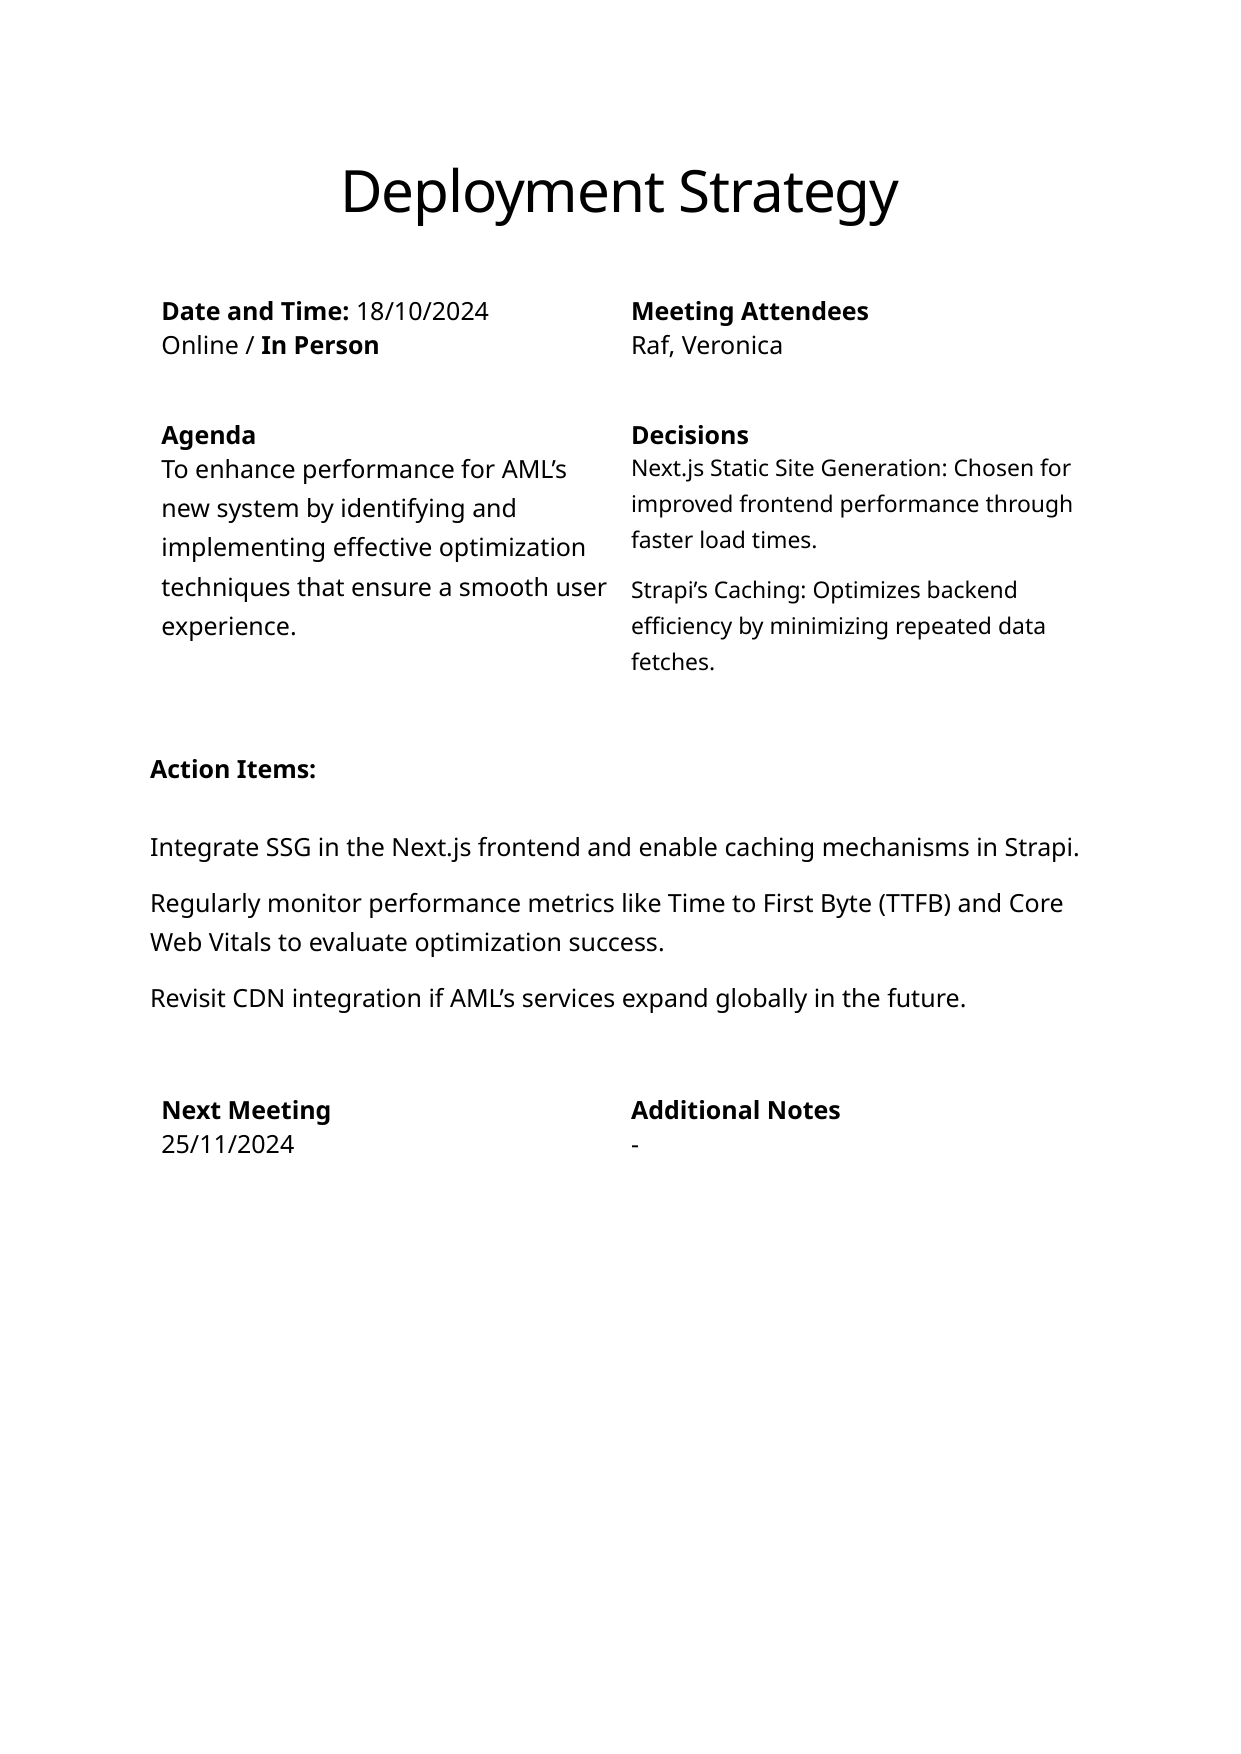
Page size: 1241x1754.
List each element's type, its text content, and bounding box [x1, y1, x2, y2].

table_cell Next.js Static Site Generation: Chosen for improved frontend performance through faster load times. Strapi’s Caching: Optimizes backend efficiency by minimizing repeated data fetches. [620, 452, 1089, 696]
table_header Meeting Attendees [620, 294, 1089, 328]
text Action Items: Integrate SSG in the Next.js frontend and enable caching mechanisms in Strapi. [150, 751, 1090, 864]
text Regularly monitor performance metrics like Time to First Byte (TTFB) and Core Web Vitals to evaluate optimization success. [150, 886, 1090, 959]
table_header Next Meeting [150, 1092, 619, 1126]
table_cell 25/11/2024 [150, 1126, 619, 1179]
table_header Agenda [150, 418, 619, 452]
text Revisit CDN integration if AML’s services expand globally in the future. [150, 981, 1090, 1015]
table_cell Raf, Veronica [620, 328, 1089, 362]
table_cell - [620, 1126, 1089, 1179]
table_header Date and Time: 18/10/2024 [150, 294, 619, 328]
table_cell Online / In Person [150, 328, 619, 362]
title Deployment Strategy [150, 150, 1090, 229]
table_header Decisions [620, 418, 1089, 452]
table_header Additional Notes [620, 1092, 1089, 1126]
table_cell To enhance performance for AML’s new system by identifying and implementing effective optimization techniques that ensure a smooth user experience. [150, 452, 619, 696]
